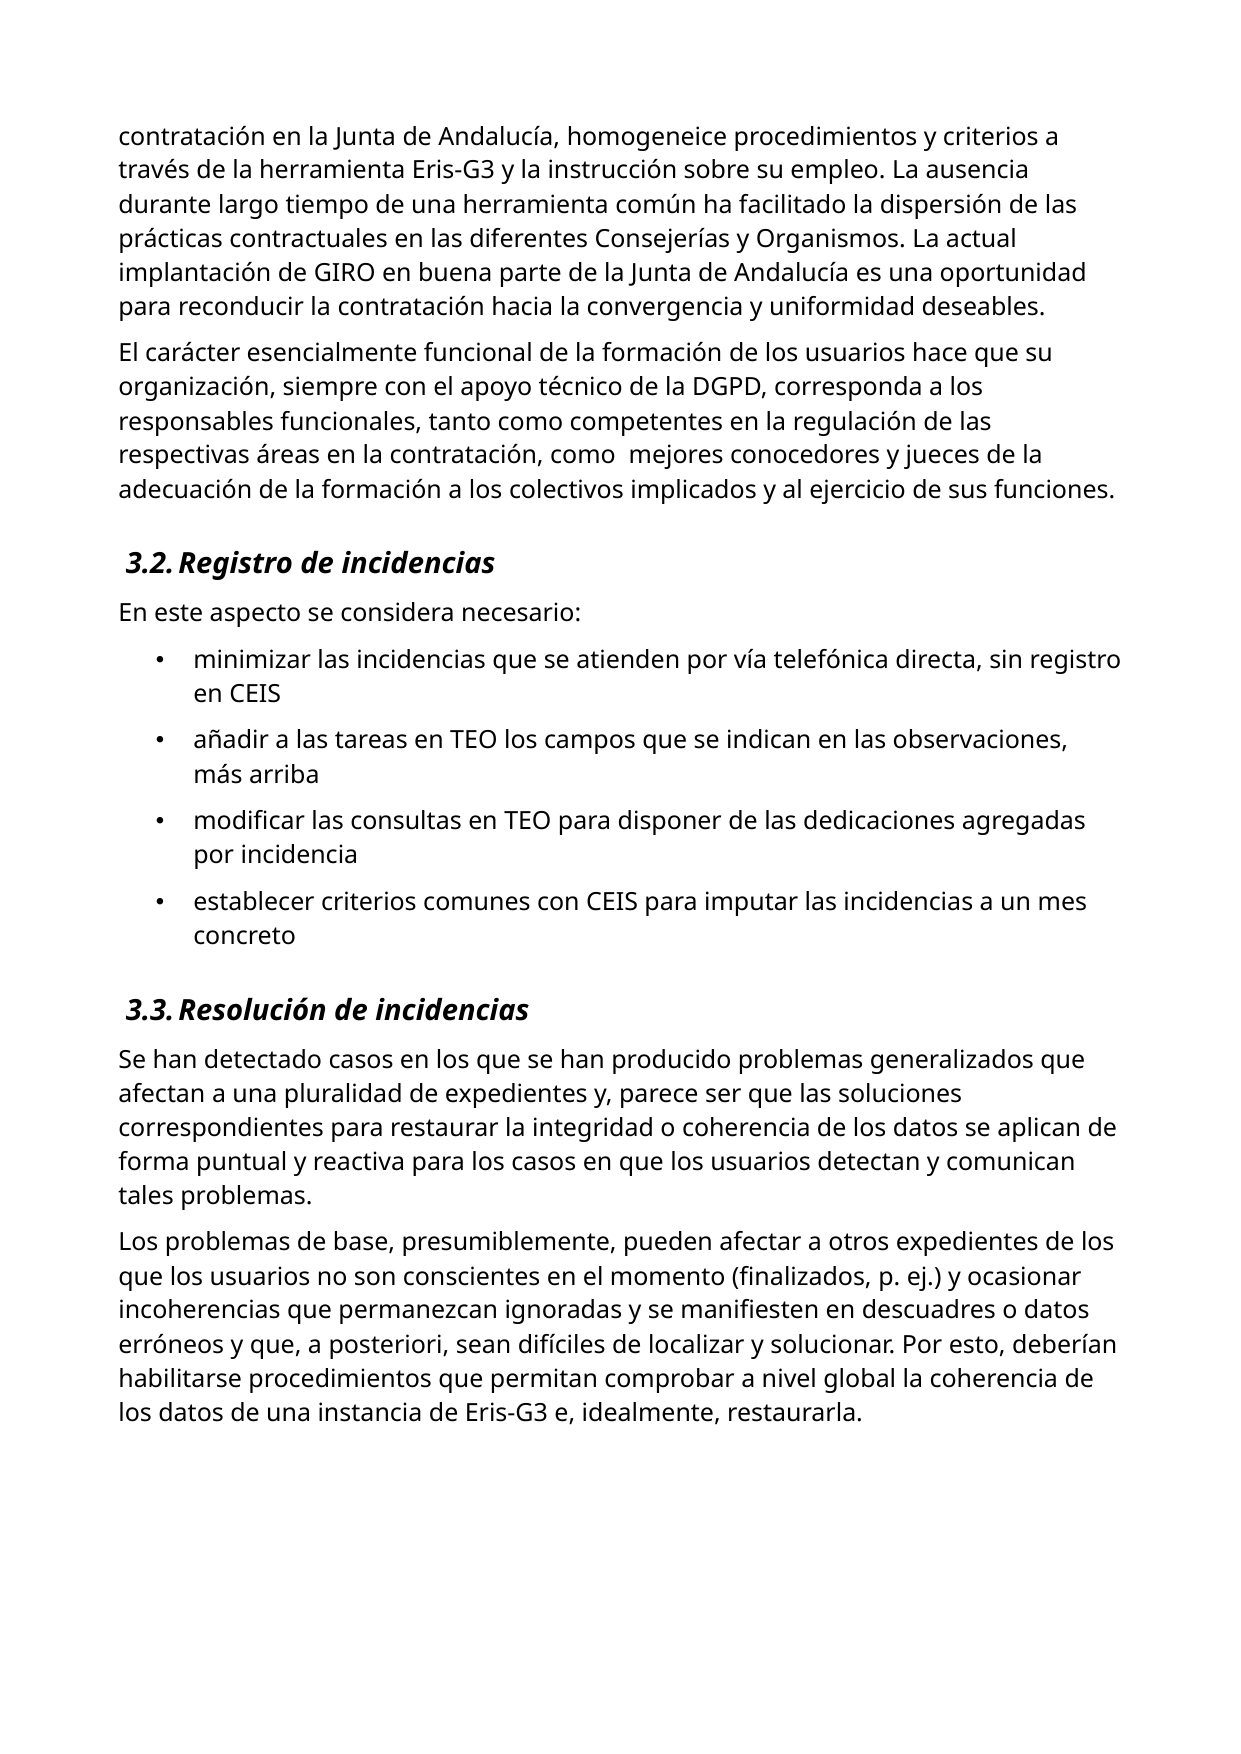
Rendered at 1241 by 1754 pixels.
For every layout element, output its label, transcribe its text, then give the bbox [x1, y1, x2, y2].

list establecer criterios comunes con CEIS para imputar las incidencias a un mes concreto [156, 883, 1122, 952]
subtitle Resolución de incidencias [118, 989, 1122, 1029]
text En este aspecto se considera necesario: [118, 595, 1122, 629]
text contratación en la Junta de Andalucía, homogeneice procedimientos y criterios a través de la herramienta Eris-G3 y la instrucción sobre su empleo. La ausencia durante largo tiempo de una herramienta común ha facilitado la dispersión de las prácticas contractuales en las diferentes Consejerías y Organismos. La actual implantación de GIRO en buena parte de la Junta de Andalucía es una oportunidad para reconducir la contratación hacia la convergencia y uniformidad deseables. [118, 118, 1122, 322]
text Los problemas de base, presumiblemente, pueden afectar a otros expedientes de los que los usuarios no son conscientes en el momento (finalizados, p. ej.) y ocasionar incoherencias que permanezcan ignoradas y se manifiesten en descuadres o datos erróneos y que, a posteriori, sean difíciles de localizar y solucionar. Por esto, deberían habilitarse procedimientos que permitan comprobar a nivel global la coherencia de los datos de una instancia de Eris-G3 e, idealmente, restaurarla. [118, 1224, 1122, 1428]
list modificar las consultas en TEO para disponer de las dedicaciones agregadas por incidencia [156, 803, 1122, 871]
text El carácter esencialmente funcional de la formación de los usuarios hace que su organización, siempre con el apoyo técnico de la DGPD, corresponda a los responsables funcionales, tanto como competentes en la regulación de las respectivas áreas en la contratación, como mejores conocedores y jueces de la adecuación de la formación a los colectivos implicados y al ejercicio de sus funciones. [118, 335, 1122, 505]
list minimizar las incidencias que se atienden por vía telefónica directa, sin registro en CEIS [156, 642, 1122, 710]
subtitle Registro de incidencias [118, 543, 1122, 582]
text Se han detectado casos en los que se han producido problemas generalizados que afectan a una pluralidad de expedientes y, parece ser que las soluciones correspondientes para restaurar la integridad o coherencia de los datos se aplican de forma puntual y reactiva para los casos en que los usuarios detectan y comunican tales problemas. [118, 1041, 1122, 1212]
list añadir a las tareas en TEO los campos que se indican en las observaciones, más arriba [156, 722, 1122, 790]
